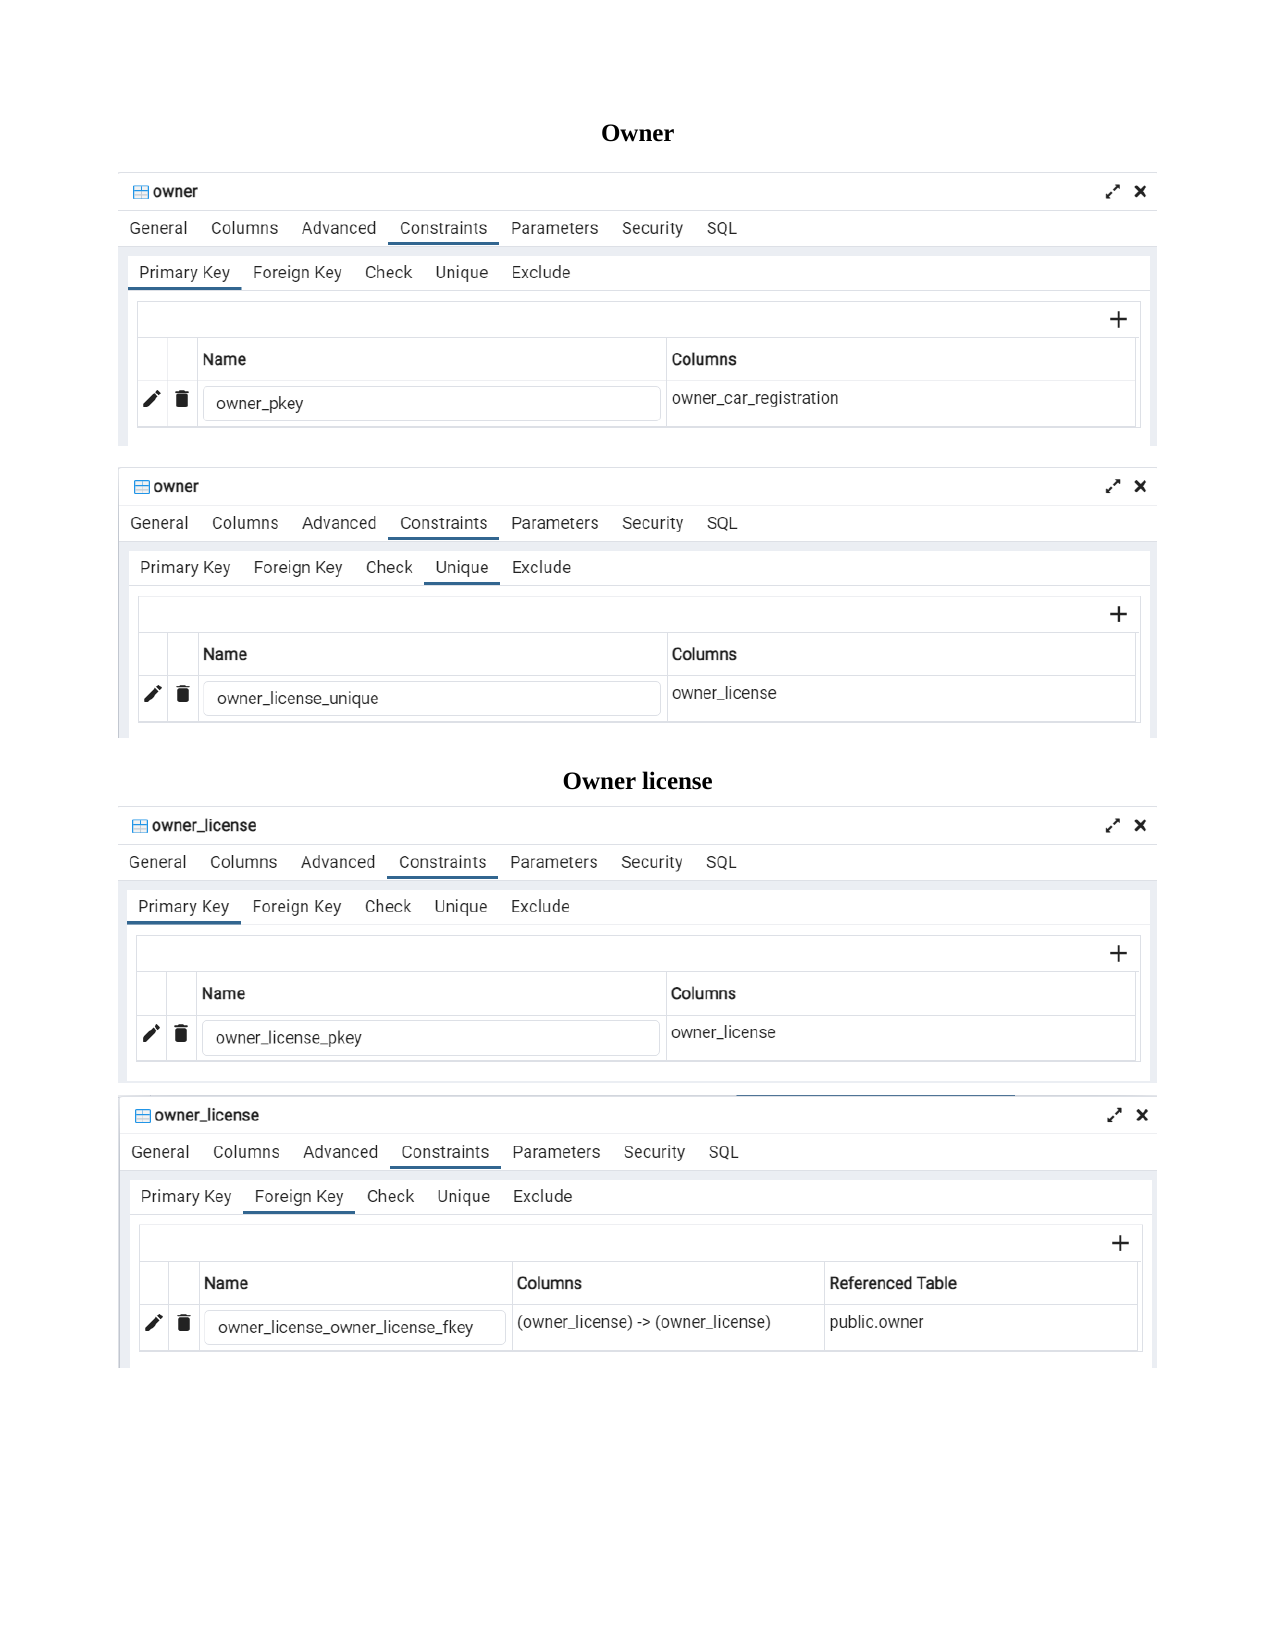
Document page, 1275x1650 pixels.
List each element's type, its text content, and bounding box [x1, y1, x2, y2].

text Owner license [118, 766, 1157, 795]
text Owner [118, 118, 1157, 147]
picture [118, 172, 1157, 446]
picture [118, 467, 1157, 738]
picture [118, 1095, 1157, 1368]
picture [118, 806, 1157, 1083]
